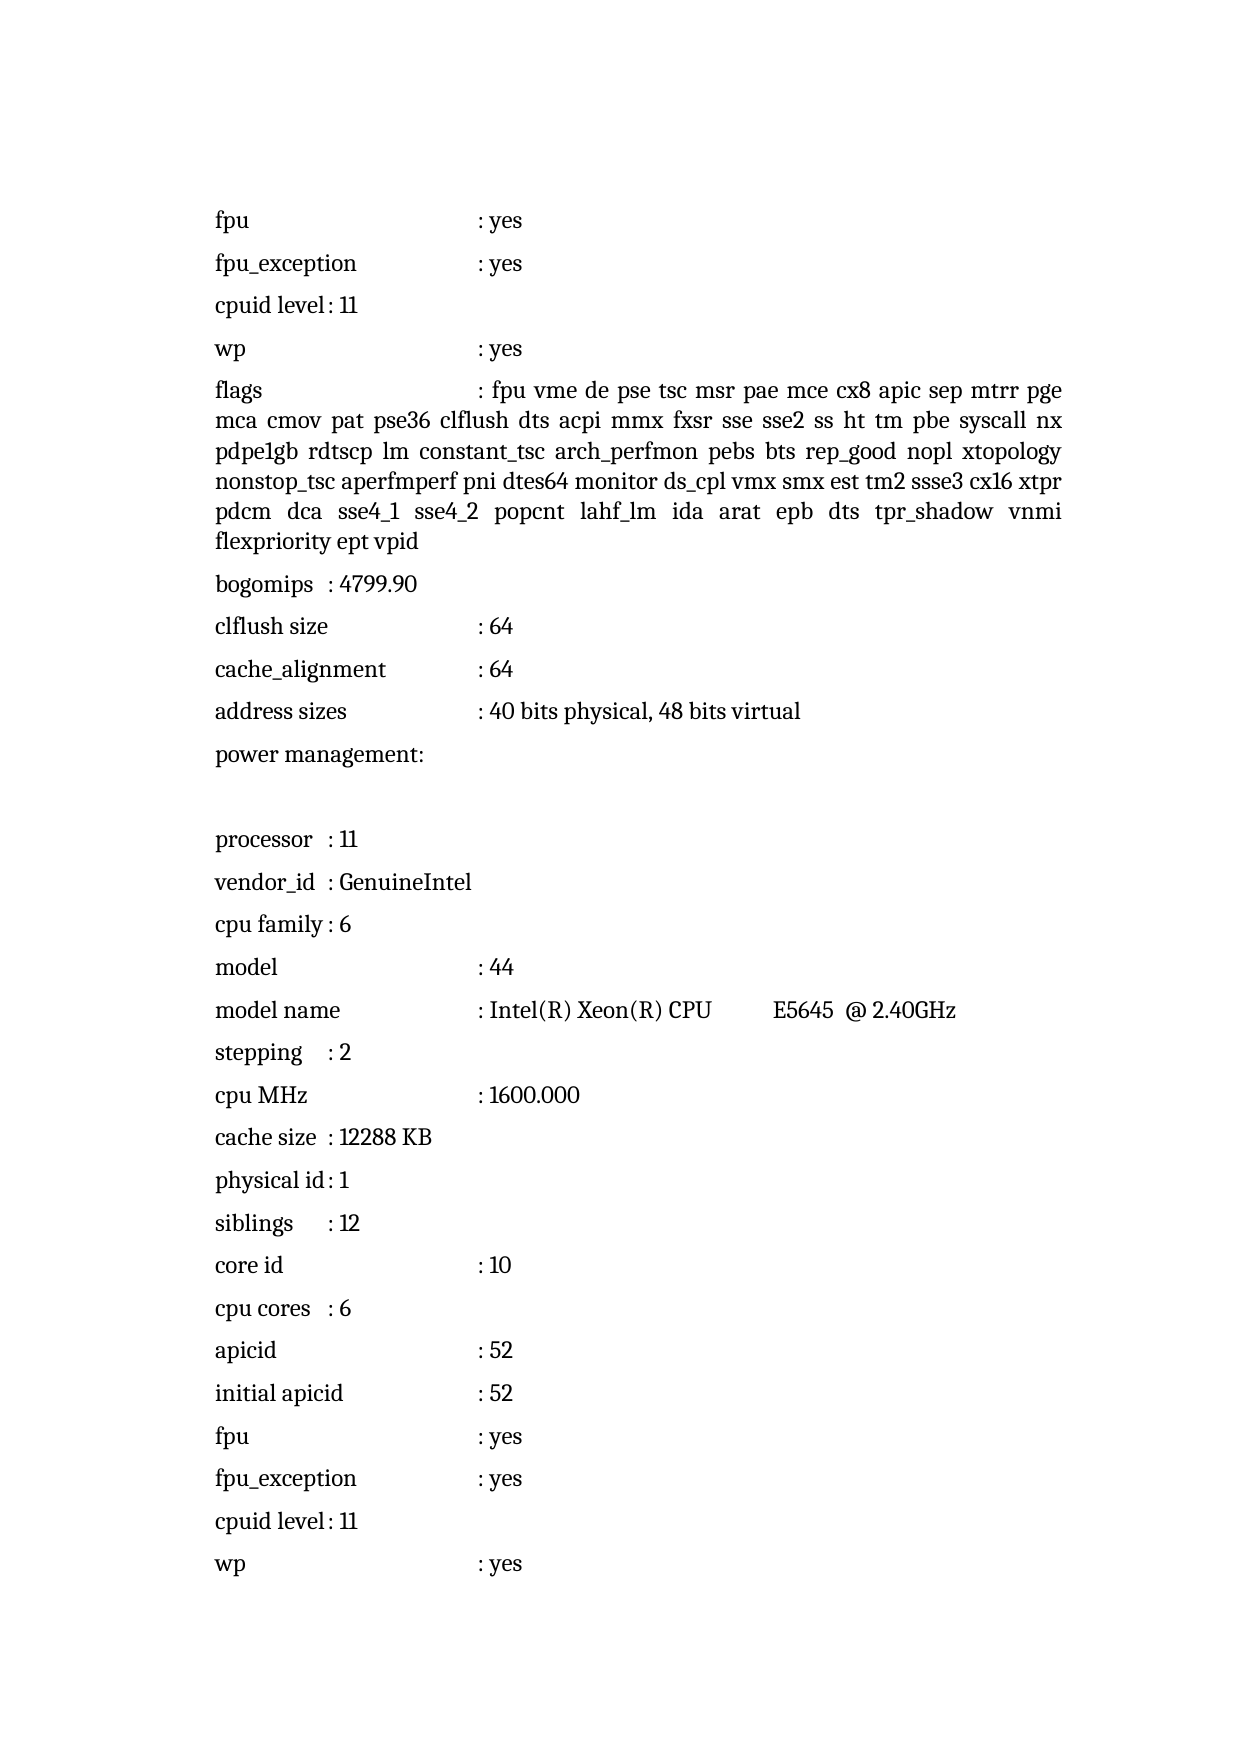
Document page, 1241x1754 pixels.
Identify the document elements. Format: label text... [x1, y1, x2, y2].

list model name : Intel(R) Xeon(R) CPU E5645 @ 2.40GHz [215, 996, 1063, 1024]
list cpu MHz : 1600.000 [215, 1081, 1063, 1109]
list fpu_exception : yes [215, 248, 1063, 277]
list stepping : 2 [215, 1038, 1063, 1067]
list cpu cores : 6 [215, 1294, 1063, 1322]
list fpu : yes [215, 1422, 1063, 1450]
list initial apicid : 52 [215, 1379, 1063, 1408]
list cpu family : 6 [215, 910, 1063, 939]
list fpu_exception : yes [215, 1464, 1063, 1493]
list flags : fpu vme de pse tsc msr pae mce cx8 apic sep mtrr pge mca cmov pat pse36 clflush dts acpi mmx fxsr sse sse2 ss ht tm pbe syscall nx pdpe1gb rdtscp lm constant_tsc arch_perfmon pebs bts rep_good nopl xtopology nonstop_tsc aperfmperf pni dtes64 monitor ds_cpl vmx smx est tm2 ssse3 cx16 xtpr pdcm dca sse4_1 sse4_2 popcnt lahf_lm ida arat epb dts tpr_shadow vnmi flexpriority ept vpid [215, 376, 1063, 556]
list apicid : 52 [215, 1336, 1063, 1365]
list cpuid level : 11 [215, 291, 1063, 320]
list processor : 11 [215, 825, 1063, 854]
list address sizes : 40 bits physical, 48 bits virtual [215, 697, 1063, 726]
list clflush size : 64 [215, 612, 1063, 641]
list wp : yes [215, 1549, 1063, 1578]
list core id : 10 [215, 1251, 1063, 1280]
list cache_alignment : 64 [215, 655, 1063, 683]
list vendor_id : GenuineIntel [215, 868, 1063, 896]
list power management: [215, 740, 1063, 769]
list cache size : 12288 KB [215, 1123, 1063, 1152]
list fpu : yes [215, 206, 1063, 235]
list wp : yes [215, 334, 1063, 362]
list cpuid level : 11 [215, 1507, 1063, 1536]
list model : 44 [215, 953, 1063, 982]
list bogomips : 4799.90 [215, 569, 1063, 598]
list physical id : 1 [215, 1166, 1063, 1195]
list siblings : 12 [215, 1208, 1063, 1237]
